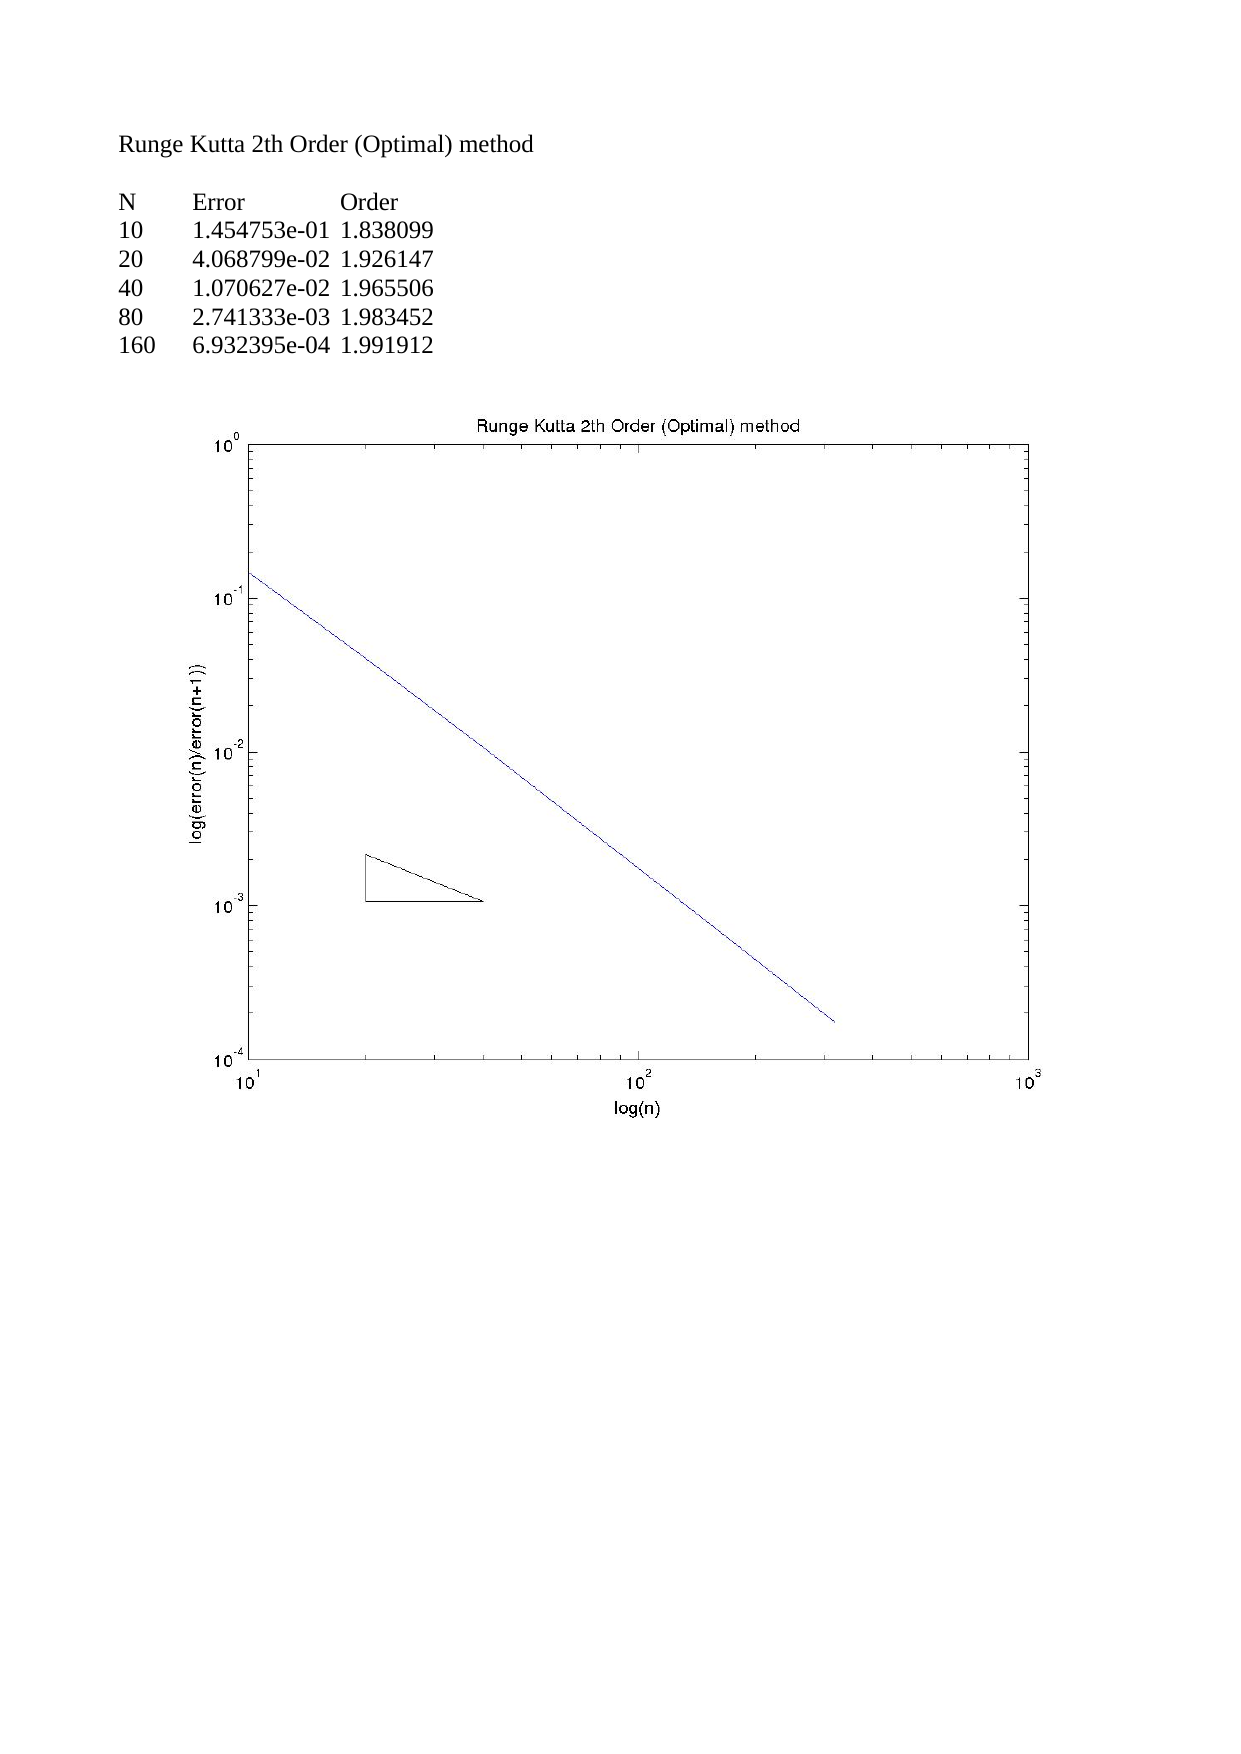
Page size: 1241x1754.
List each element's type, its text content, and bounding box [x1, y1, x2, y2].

text Runge Kutta 2th Order (Optimal) method [118, 129, 1122, 158]
picture [118, 387, 1123, 1142]
text N Error Order [118, 187, 1122, 215]
text 10 1.454753e-01 1.838099 [118, 215, 1122, 244]
text 80 2.741333e-03 1.983452 [118, 302, 1122, 330]
text 40 1.070627e-02 1.965506 [118, 273, 1122, 302]
text 160 6.932395e-04 1.991912 [118, 330, 1122, 359]
text 20 4.068799e-02 1.926147 [118, 244, 1122, 273]
